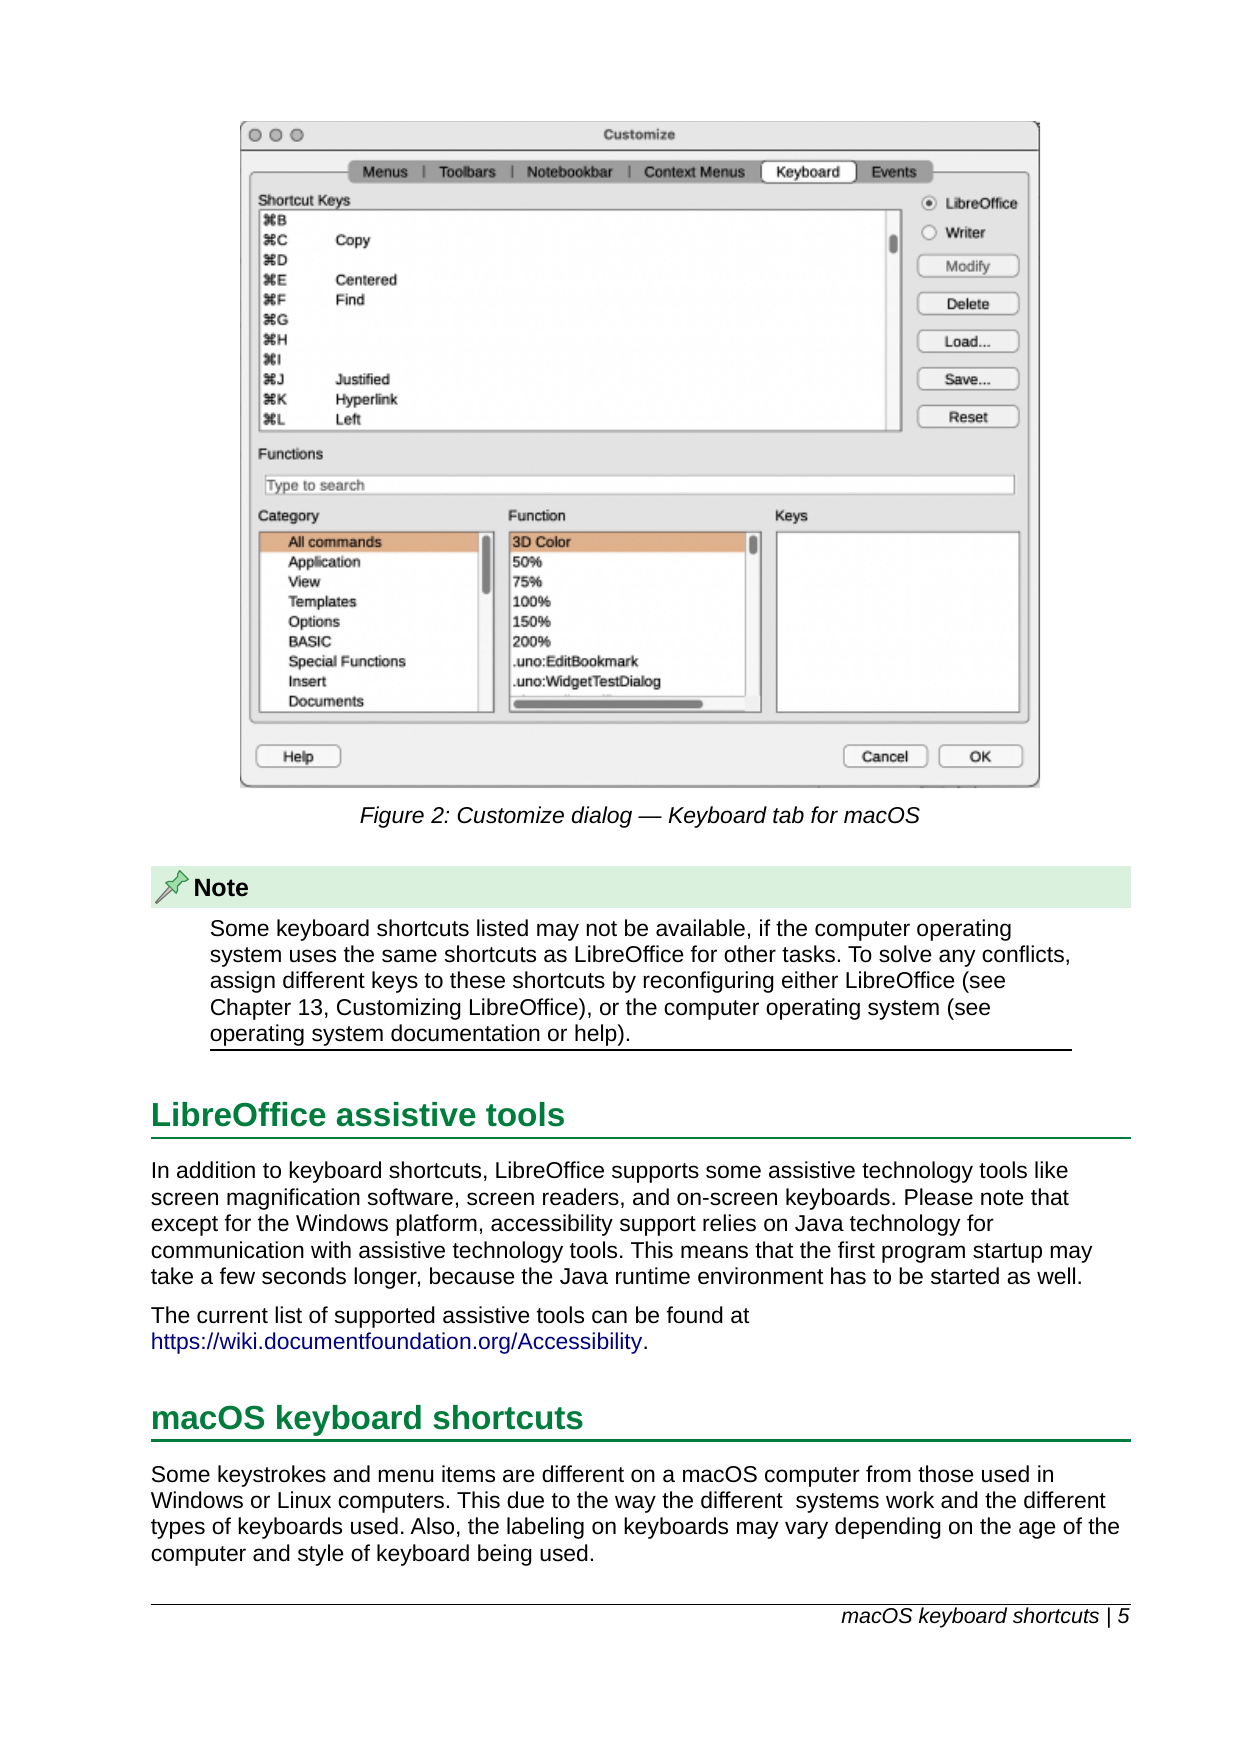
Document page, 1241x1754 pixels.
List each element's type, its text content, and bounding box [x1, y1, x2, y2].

text In addition to keyboard shortcuts, LibreOffice supports some assistive technology tools like screen magnification software, screen readers, and on-screen keyboards. Please note that except for the Windows platform, accessibility support relies on Java technology for communication with assistive technology tools. This means that the first program startup may take a few seconds longer, because the Java runtime environment has to be started as well. [151, 1157, 1131, 1289]
text Some keyboard shortcuts listed may not be available, if the computer operating system uses the same shortcuts as LibreOffice for other tasks. To solve any conflicts, assign different keys to these shortcuts by reconfiguring either LibreOffice (see Chapter 13, Customizing LibreOffice), or the computer operating system (see operating system documentation or help). [209, 915, 1072, 1051]
text The current list of supported assistive tools can be found at https://wiki.documentfoundation.org/Accessibility. [151, 1302, 1131, 1354]
picture [240, 121, 1042, 790]
subtitle Note [193, 866, 1131, 908]
subtitle macOS keyboard shortcuts [151, 1398, 1131, 1439]
text Figure 2: Customize dialog — Keyboard tab for macOS [240, 802, 1042, 828]
subtitle LibreOffice assistive tools [151, 1095, 1131, 1137]
text Some keystrokes and menu items are different on a macOS computer from those used in Windows or Linux computers. This due to the way the different systems work and the different types of keyboards used. Also, the labeling on keyboards may vary depending on the age of the computer and style of keyboard being used. [151, 1461, 1131, 1566]
